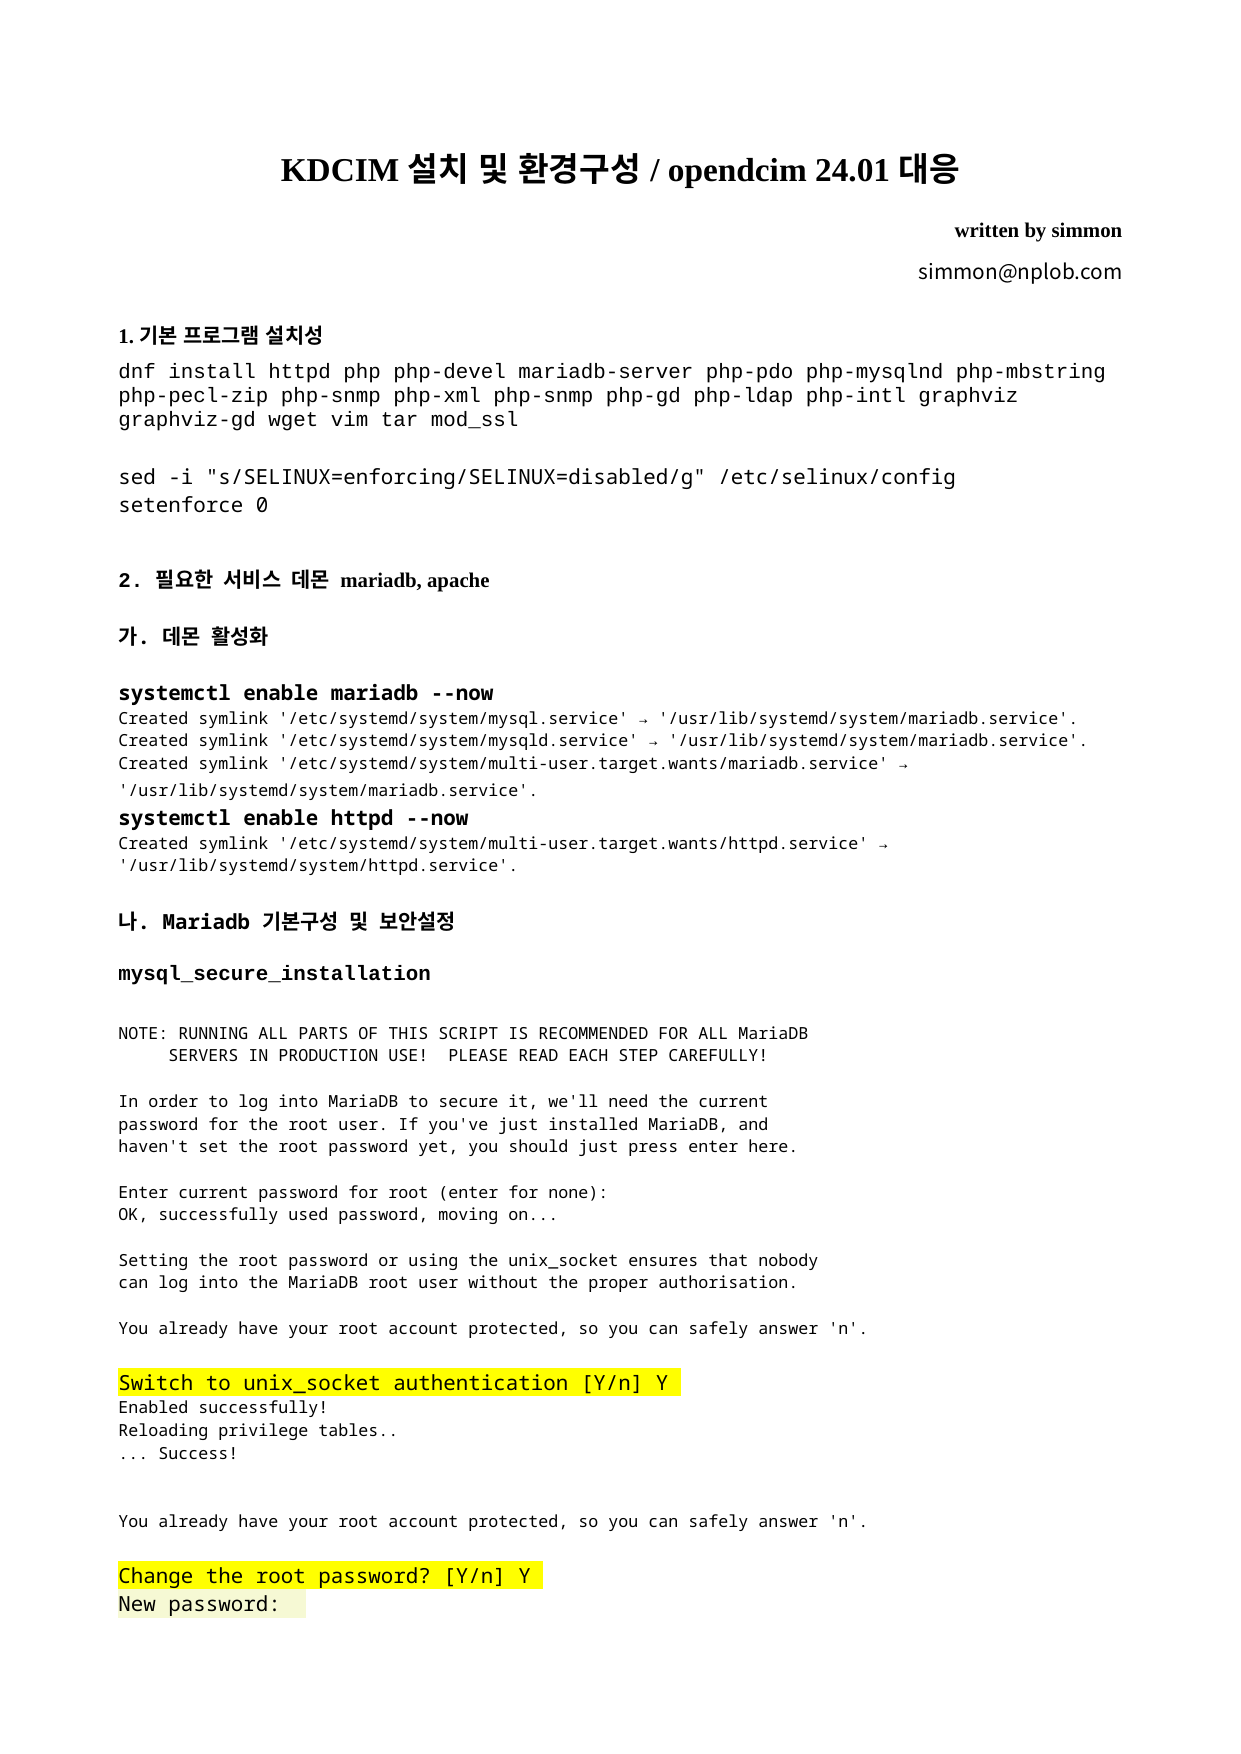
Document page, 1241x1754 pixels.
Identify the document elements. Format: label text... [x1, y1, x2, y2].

subtitle mysql_secure_installation [118, 962, 1122, 986]
text simmon@nplob.com [118, 255, 1122, 285]
text NOTE: RUNNING ALL PARTS OF THIS SCRIPT IS RECOMMENDED FOR ALL MariaDB SERVERS IN PRODUCTION USE! PLEASE READ EACH STEP CAREFULLY! In order to log into MariaDB to secure it, we'll need the current password for the root user. If you've just installed MariaDB, and haven't set the root password yet, you should just press enter here. Enter current password for root (enter for none): OK, successfully used password, moving on... Setting the root password or using the unix_socket ensures that nobody can log into the MariaDB root user without the proper authorisation. You already have your root account protected, so you can safely answer 'n'. Switch to unix_socket authentication [Y/n] Y Enabled successfully! Reloading privilege tables.. ... Success! You already have your root account protected, so you can safely answer 'n'. Change the root password? [Y/n] Y New password: [118, 999, 1122, 1618]
text sed -i "s/SELINUX=enforcing/SELINUX=disabled/g" /etc/selinux/config setenforce 0 [118, 462, 1122, 519]
subtitle 2. 필요한 서비스 데몬 mariadb, apache [118, 563, 1122, 593]
subtitle written by simmon [118, 218, 1122, 242]
text dnf install httpd php php-devel mariadb-server php-pdo php-mysqlnd php-mbstring php-pecl-zip php-snmp php-xml php-snmp php-gd php-ldap php-intl graphviz graphviz-gd wget vim tar mod_ssl [118, 362, 1122, 432]
subtitle 1. 기본 프로그램 설치성 [118, 319, 1122, 349]
subtitle KDCIM 설치 및 환경구성 / opendcim 24.01 대응 [118, 143, 1122, 191]
subtitle systemctl enable mariadb --now Created symlink '/etc/systemd/system/mysql.service' → '/usr/lib/systemd/system/mariadb.service'. Created symlink '/etc/systemd/system/mysqld.service' → '/usr/lib/systemd/system/mariadb.service'. Created symlink '/etc/systemd/system/multi-user.target.wants/mariadb.service' → '/usr/lib/systemd/system/mariadb.service'. systemctl enable httpd --now Created symlink '/etc/systemd/system/multi-user.target.wants/httpd.service' → '/usr/lib/systemd/system/httpd.service'. 나. Mariadb 기본구성 및 보안설정 [118, 678, 1122, 935]
subtitle 가. 데몬 활성화 [118, 620, 1122, 651]
